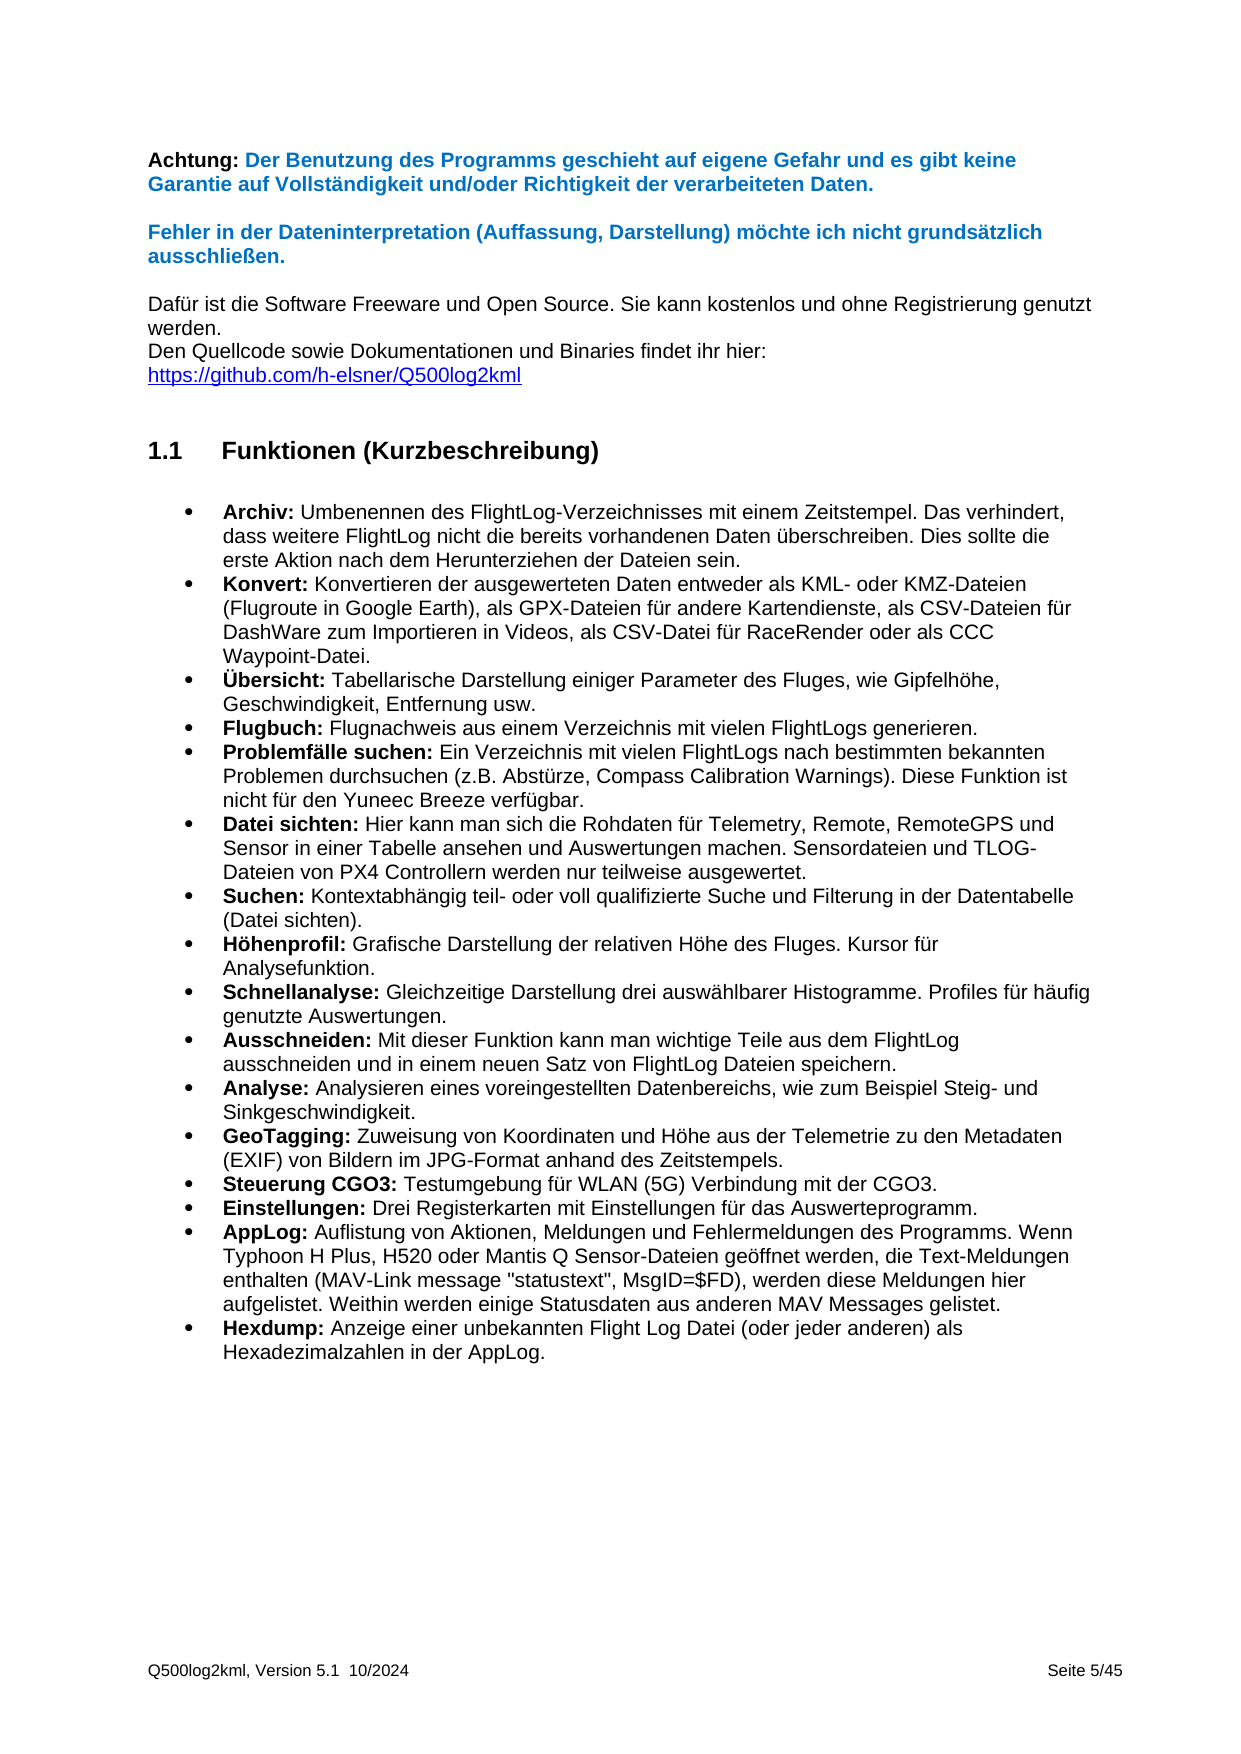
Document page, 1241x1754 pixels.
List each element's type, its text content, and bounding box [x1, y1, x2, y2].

list Problemfälle suchen: Ein Verzeichnis mit vielen FlightLogs nach bestimmten bekannten Problemen durchsuchen (z.B. Abstürze, Compass Calibration Warnings). Diese Funktion ist nicht für den Yuneec Breeze verfügbar. [185, 740, 1093, 812]
list Übersicht: Tabellarische Darstellung einiger Parameter des Fluges, wie Gipfelhöhe, Geschwindigkeit, Entfernung usw. [185, 668, 1093, 716]
list AppLog: Auflistung von Aktionen, Meldungen und Fehlermeldungen des Programms. Wenn Typhoon H Plus, H520 oder Mantis Q Sensor-Dateien geöffnet werden, die Text-Meldungen enthalten (MAV-Link message "statustext", MsgID=$FD), werden diese Meldungen hier aufgelistet. Weithin werden einige Statusdaten aus anderen MAV Messages gelistet. [185, 1220, 1093, 1316]
list Ausschneiden: Mit dieser Funktion kann man wichtige Teile aus dem FlightLog ausschneiden und in einem neuen Satz von FlightLog Dateien speichern. [185, 1028, 1093, 1076]
list Konvert: Konvertieren der ausgewerteten Daten entweder als KML- oder KMZ-Dateien (Flugroute in Google Earth), als GPX-Dateien für andere Kartendienste, als CSV-Dateien für DashWare zum Importieren in Videos, als CSV-Datei für RaceRender oder als CCC Waypoint-Datei. [185, 572, 1093, 668]
subtitle Funktionen (Kurzbeschreibung) [148, 436, 1093, 465]
list GeoTagging: Zuweisung von Koordinaten und Höhe aus der Telemetrie zu den Metadaten (EXIF) von Bildern im JPG-Format anhand des Zeitstempels. [185, 1124, 1093, 1172]
text Fehler in der Dateninterpretation (Auffassung, Darstellung) möchte ich nicht grundsätzlich ausschließen. [148, 219, 1093, 267]
list Datei sichten: Hier kann man sich die Rohdaten für Telemetry, Remote, RemoteGPS und Sensor in einer Tabelle ansehen und Auswertungen machen. Sensordateien und TLOG-Dateien von PX4 Controllern werden nur teilweise ausgewertet. [185, 812, 1093, 884]
list Hexdump: Anzeige einer unbekannten Flight Log Datei (oder jeder anderen) als Hexadezimalzahlen in der AppLog. [185, 1316, 1093, 1364]
list Schnellanalyse: Gleichzeitige Darstellung drei auswählbarer Histogramme. Profiles für häufig genutzte Auswertungen. [185, 980, 1093, 1028]
text Achtung: Der Benutzung des Programms geschieht auf eigene Gefahr und es gibt keine Garantie auf Vollständigkeit und/oder Richtigkeit der verarbeiteten Daten. [148, 148, 1093, 196]
list Höhenprofil: Grafische Darstellung der relativen Höhe des Fluges. Kursor für Analysefunktion. [185, 932, 1093, 980]
list Suchen: Kontextabhängig teil- oder voll qualifizierte Suche und Filterung in der Datentabelle (Datei sichten). [185, 884, 1093, 932]
text https://github.com/h-elsner/Q500log2kml [148, 363, 1093, 387]
text Dafür ist die Software Freeware und Open Source. Sie kann kostenlos und ohne Registrierung genutzt werden. [148, 291, 1093, 339]
list Einstellungen: Drei Registerkarten mit Einstellungen für das Auswerteprogramm. [185, 1196, 1093, 1220]
list Analyse: Analysieren eines voreingestellten Datenbereichs, wie zum Beispiel Steig- und Sinkgeschwindigkeit. [185, 1076, 1093, 1124]
text Den Quellcode sowie Dokumentationen und Binaries findet ihr hier: [148, 339, 1093, 363]
list Archiv: Umbenennen des FlightLog-Verzeichnisses mit einem Zeitstempel. Das verhindert, dass weitere FlightLog nicht die bereits vorhandenen Daten überschreiben. Dies sollte die erste Aktion nach dem Herunterziehen der Dateien sein. [185, 500, 1093, 572]
list Flugbuch: Flugnachweis aus einem Verzeichnis mit vielen FlightLogs generieren. [185, 716, 1093, 740]
list Steuerung CGO3: Testumgebung für WLAN (5G) Verbindung mit der CGO3. [185, 1172, 1093, 1196]
